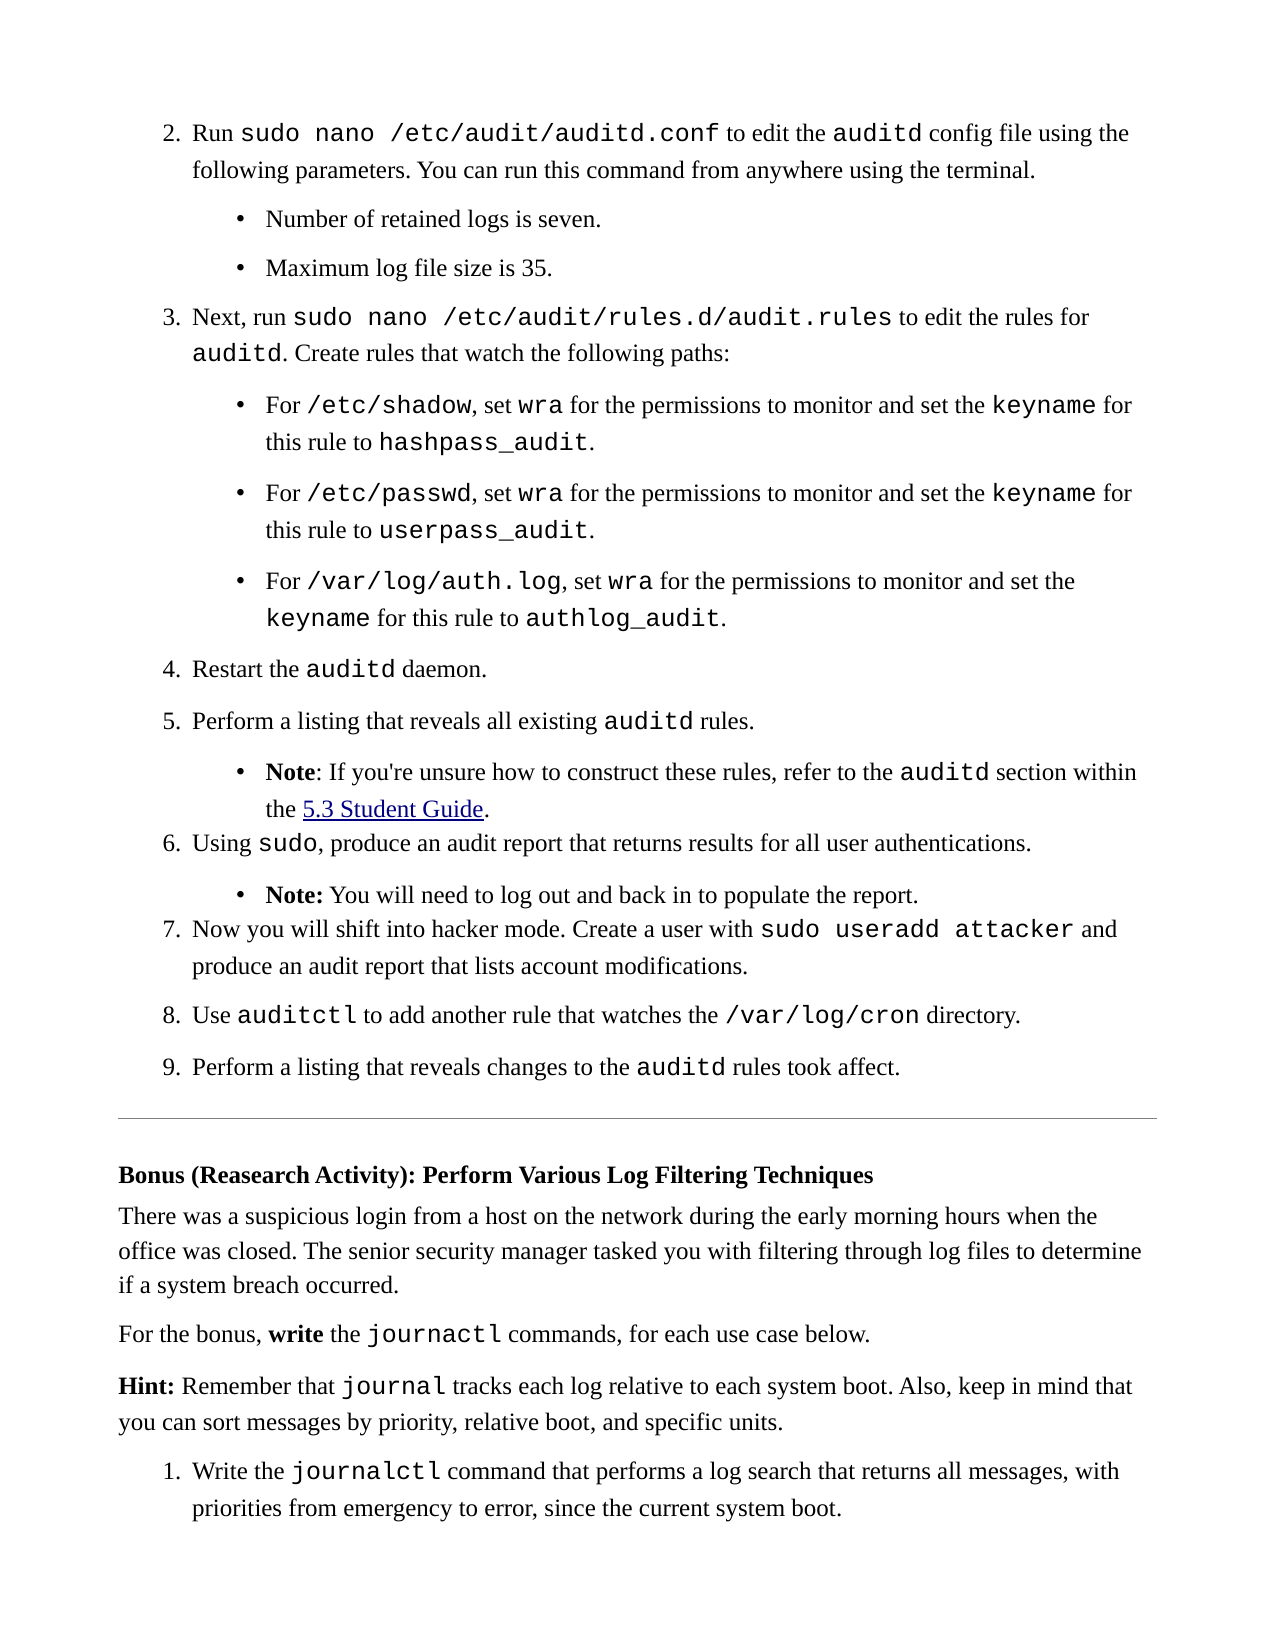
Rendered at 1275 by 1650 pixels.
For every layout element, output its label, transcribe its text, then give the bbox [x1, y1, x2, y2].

text For the bonus, write the journactl commands, for each use case below. [118, 1319, 1157, 1350]
list Run sudo nano /etc/audit/auditd.conf to edit the auditd config file using the following parameters. You can run this command from anywhere using the terminal. [162, 118, 1157, 183]
text Hint: Remember that journal tracks each log relative to each system boot. Also, keep in mind that you can sort messages by priority, relative boot, and specific units. [118, 1371, 1157, 1436]
list Next, run sudo nano /etc/audit/rules.d/audit.rules to edit the rules for auditd. Create rules that watch the following paths: [162, 302, 1157, 369]
text There was a suspicious login from a host on the network during the early morning hours when the office was closed. The senior security manager tasked you with filtering through log files to determine if a system breach occurred. [118, 1201, 1157, 1299]
list Perform a listing that reveals changes to the auditd rules took affect. [162, 1052, 1157, 1083]
list Note: If you're unsure how to construct these rules, refer to the auditd section within the 5.3 Student Guide. [236, 757, 1157, 823]
list For /etc/passwd, set wra for the permissions to monitor and set the keyname for this rule to userpass_audit. [236, 478, 1157, 546]
list For /var/log/auth.log, set wra for the permissions to monitor and set the keyname for this rule to authlog_audit. [236, 566, 1157, 634]
list For /etc/shadow, set wra for the permissions to monitor and set the keyname for this rule to hashpass_audit. [236, 390, 1157, 457]
list Number of retained logs is seven. [236, 204, 1157, 232]
list Perform a listing that reveals all existing auditd rules. [162, 706, 1157, 737]
list Using sudo, produce an audit report that returns results for all user authentications. [162, 828, 1157, 859]
list Restart the auditd daemon. [162, 654, 1157, 685]
list Write the journalctl command that performs a log search that returns all messages, with priorities from emergency to error, since the current system boot. [162, 1456, 1157, 1522]
list Note: You will need to log out and back in to populate the report. [236, 880, 1157, 909]
list Maximum log file size is 35. [236, 253, 1157, 282]
list Use auditctl to add another rule that watches the /var/log/cron directory. [162, 1000, 1157, 1031]
list Now you will shift into hacker mode. Create a user with sudo useradd attacker and produce an audit report that lists account modifications. [162, 914, 1157, 980]
subtitle Bonus (Reasearch Activity): Perform Various Log Filtering Techniques [118, 1160, 1157, 1189]
